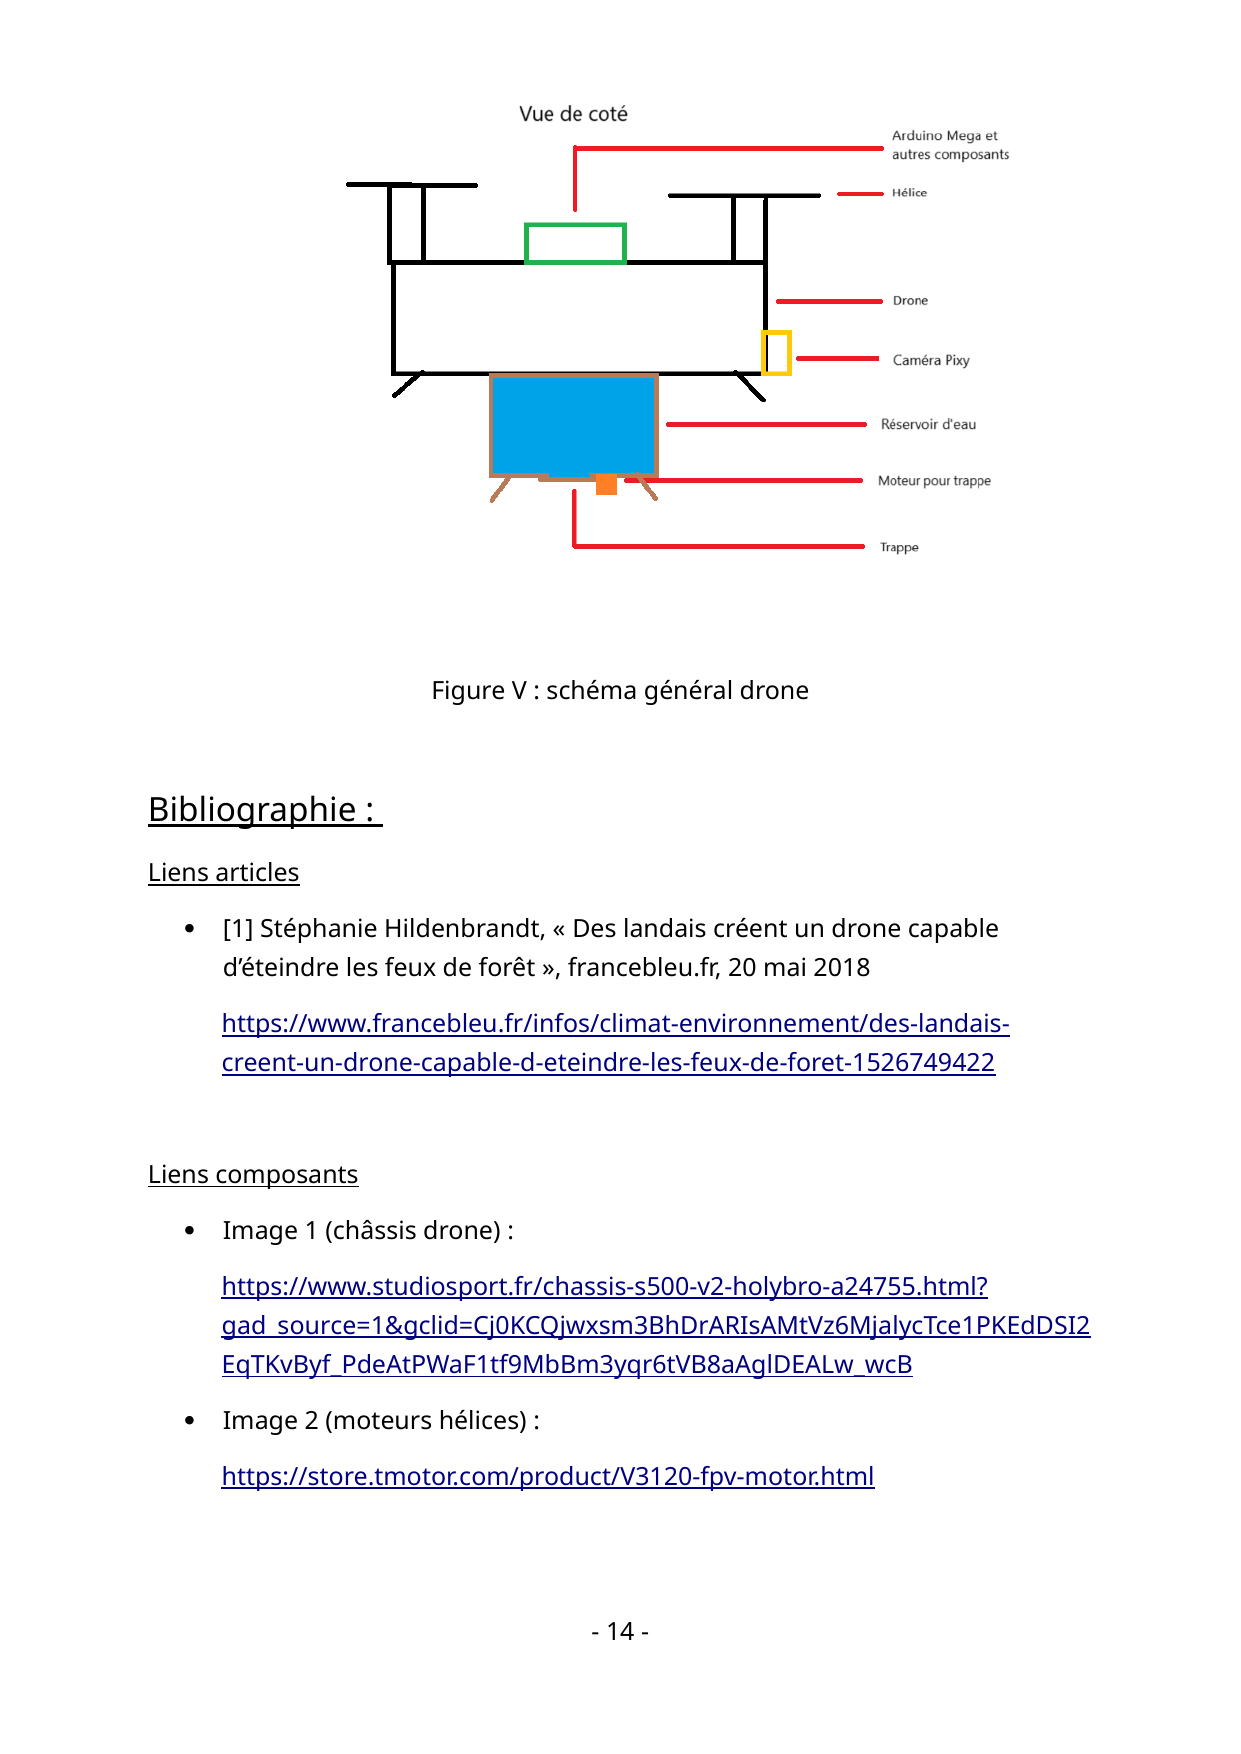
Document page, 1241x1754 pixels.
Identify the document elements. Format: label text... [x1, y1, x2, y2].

text Bibliographie : [148, 786, 1093, 832]
text Liens composants [148, 1157, 1093, 1191]
text https://www.francebleu.fr/infos/climat-environnement/des-landais-creent-un-drone-capable-d-eteindre-les-feux-de-foret-1526749422 [221, 1006, 1093, 1079]
list Image 1 (châssis drone) : [185, 1212, 1093, 1247]
text Figure V : schéma général drone [425, 672, 815, 706]
list [1] Stéphanie Hildenbrandt, « Des landais créent un drone capable d’éteindre les feux de forêt », francebleu.fr, 20 mai 2018 [185, 911, 1093, 984]
list Image 2 (moteurs hélices) : [185, 1402, 1093, 1437]
text https://store.tmotor.com/product/V3120-fpv-motor.html [221, 1458, 1093, 1492]
text https://www.studiosport.fr/chassis-s500-v2-holybro-a24755.html?gad_source=1&gclid=Cj0KCQjwxsm3BhDrARIsAMtVz6MjalycTce1PKEdDSI2EqTKvByf_PdeAtPWaF1tf9MbBm3yqr6tVB8aAglDEALw_wcB [221, 1268, 1093, 1381]
text Liens articles [148, 855, 1093, 889]
